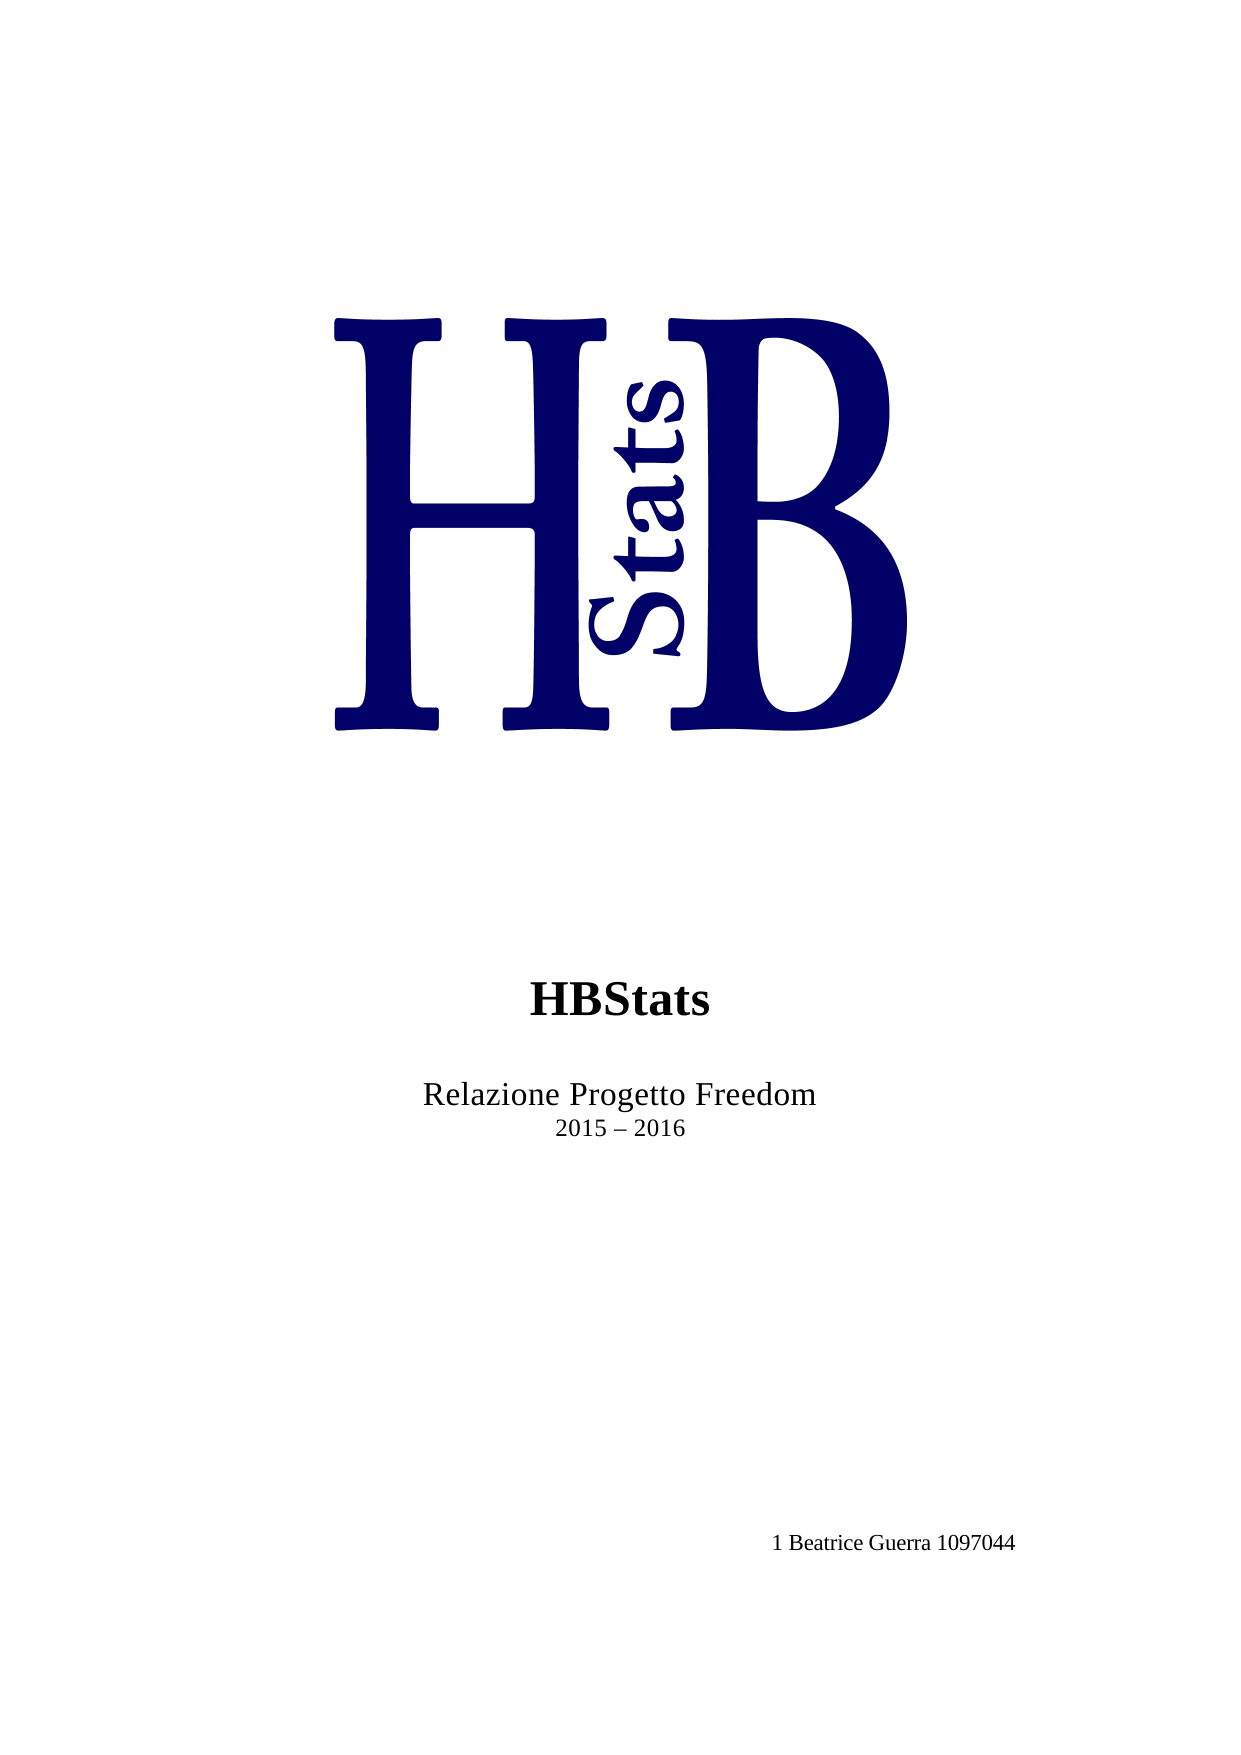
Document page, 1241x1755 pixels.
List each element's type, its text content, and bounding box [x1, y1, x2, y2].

text HBStats Relazione Progetto Freedom 2015 – 2016 [225, 567, 1015, 1142]
